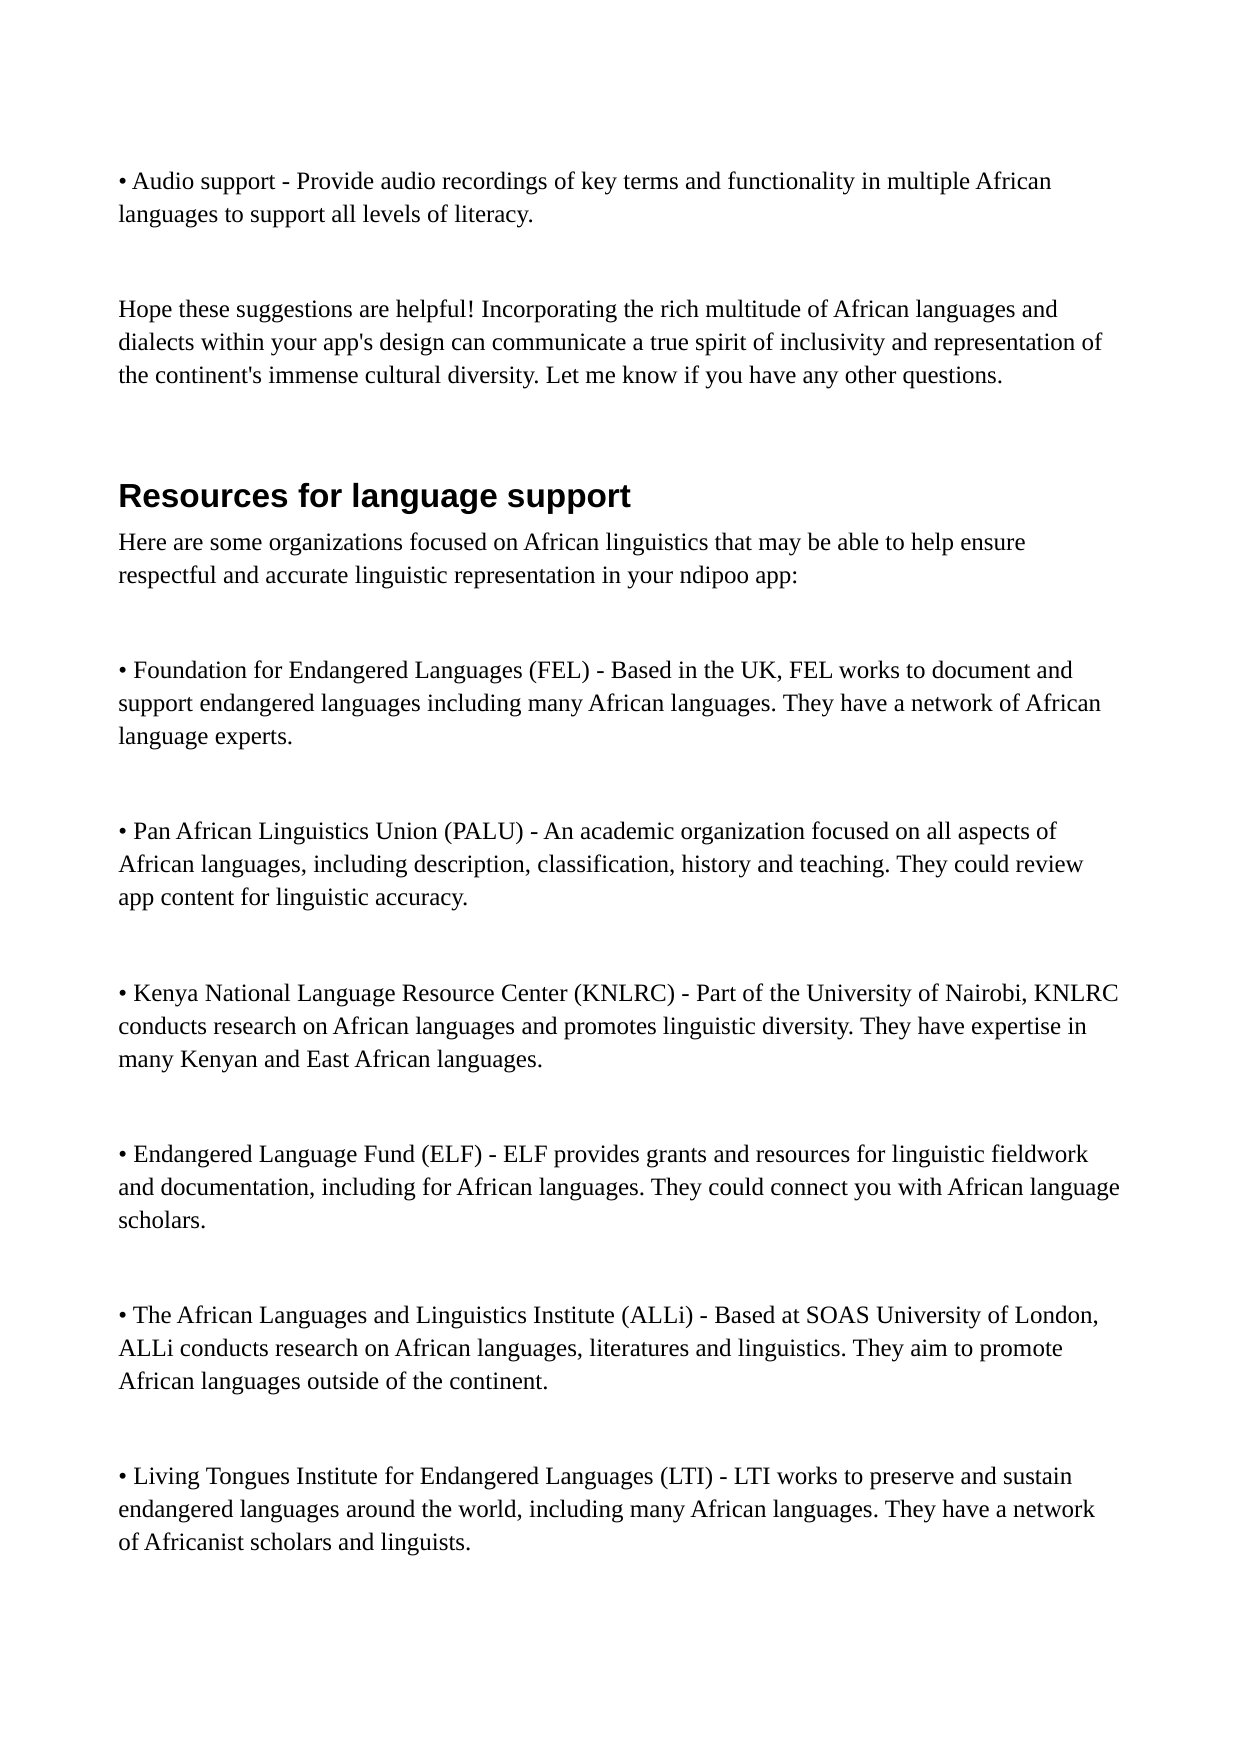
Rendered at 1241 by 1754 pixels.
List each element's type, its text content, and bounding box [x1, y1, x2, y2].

text • Endangered Language Fund (ELF) - ELF provides grants and resources for linguistic fieldwork and documentation, including for African languages. They could connect you with African language scholars. [118, 1139, 1122, 1234]
text • Kenya National Language Resource Center (KNLRC) - Part of the University of Nairobi, KNLRC conducts research on African languages and promotes linguistic diversity. They have expertise in many Kenyan and East African languages. [118, 978, 1122, 1072]
text Hope these suggestions are helpful! Incorporating the rich multitude of African languages and dialects within your app's design can communicate a true spirit of inclusivity and representation of the continent's immense cultural diversity. Let me know if you have any other questions. [118, 294, 1122, 389]
text • Living Tongues Institute for Endangered Languages (LTI) - LTI works to preserve and sustain endangered languages around the world, including many African languages. They have a network of Africanist scholars and linguists. [118, 1461, 1122, 1556]
text • Audio support - Provide audio recordings of key terms and functionality in multiple African languages to support all levels of literacy. [118, 166, 1122, 227]
text • Pan African Linguistics Union (PALU) - An academic organization focused on all aspects of African languages, including description, classification, history and teaching. They could review app content for linguistic accuracy. [118, 816, 1122, 911]
subtitle Resources for language support [118, 476, 1122, 514]
text • Foundation for Endangered Languages (FEL) - Based in the UK, FEL works to document and support endangered languages including many African languages. They have a network of African language experts. [118, 655, 1122, 750]
text • The African Languages and Linguistics Institute (ALLi) - Based at SOAS University of London, ALLi conducts research on African languages, literatures and linguistics. They aim to promote African languages outside of the continent. [118, 1300, 1122, 1395]
text Here are some organizations focused on African linguistics that may be able to help ensure respectful and accurate linguistic representation in your ndipoo app: [118, 527, 1122, 589]
